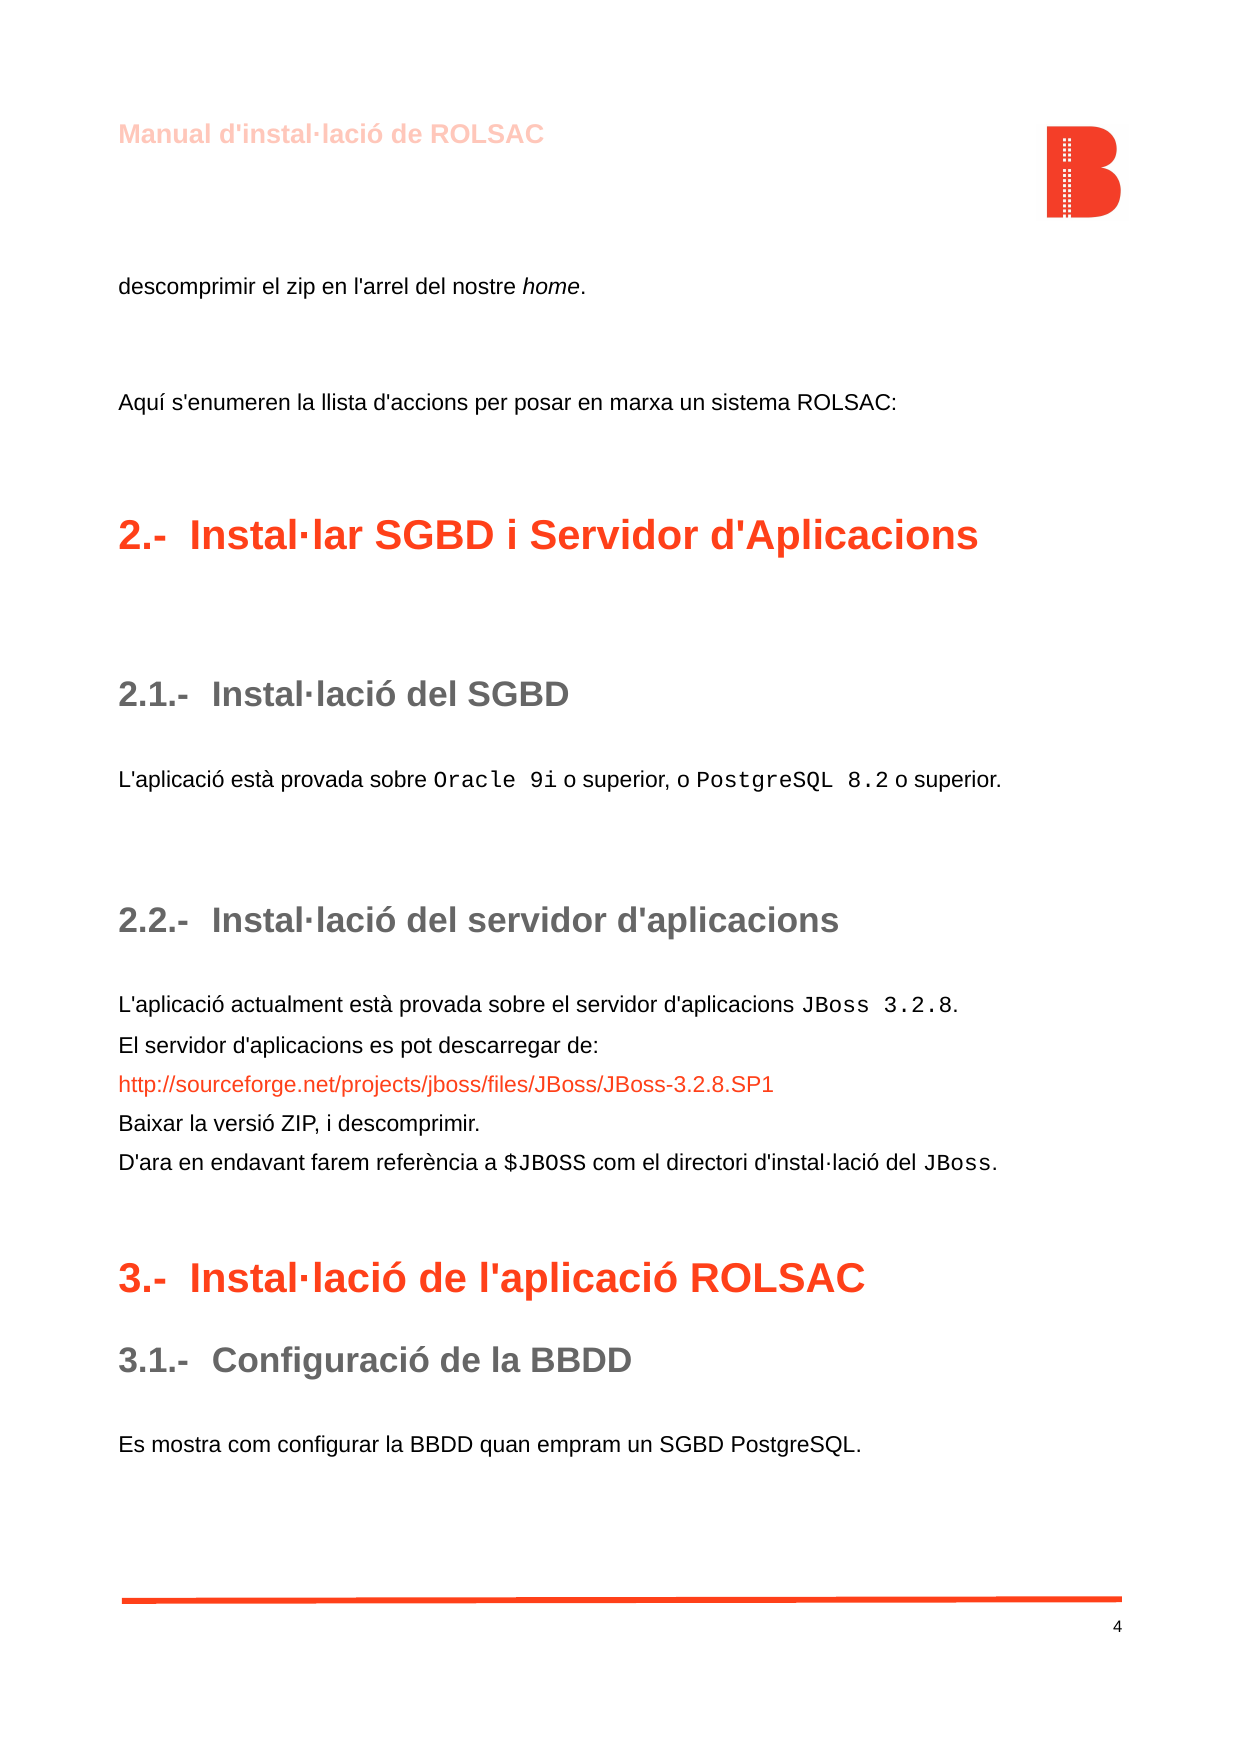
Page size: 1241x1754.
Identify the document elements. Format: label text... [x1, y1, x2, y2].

subtitle Instal·lació del SGBD [118, 674, 1122, 714]
subtitle Instal·lar SGBD i Servidor d'Aplicacions [118, 511, 1122, 558]
text Baixar la versió ZIP, i descomprimir. [118, 1110, 1122, 1136]
text Aquí s'enumeren la llista d'accions per posar en marxa un sistema ROLSAC: [118, 389, 1122, 416]
text descomprimir el zip en l'arrel del nostre home. [118, 273, 1122, 299]
subtitle Configuració de la BBDD [118, 1339, 1122, 1379]
subtitle Instal·lació del servidor d'aplicacions [118, 899, 1122, 940]
text El servidor d'aplicacions es pot descarregar de: [118, 1032, 1122, 1058]
subtitle Instal·lació de l'aplicació ROLSAC [118, 1253, 1122, 1301]
text Es mostra com configurar la BBDD quan empram un SGBD PostgreSQL. [118, 1431, 1122, 1457]
text D'ara en endavant farem referència a $JBOSS com el directori d'instal·lació del JBoss. [118, 1149, 1122, 1177]
text L'aplicació actualment està provada sobre el servidor d'aplicacions JBoss 3.2.8. [118, 991, 1122, 1019]
text http://sourceforge.net/projects/jboss/files/JBoss/JBoss-3.2.8.SP1 [118, 1071, 1122, 1097]
picture [1036, 124, 1130, 221]
text L'aplicació està provada sobre Oracle 9i o superior, o PostgreSQL 8.2 o superior. [118, 766, 1122, 794]
